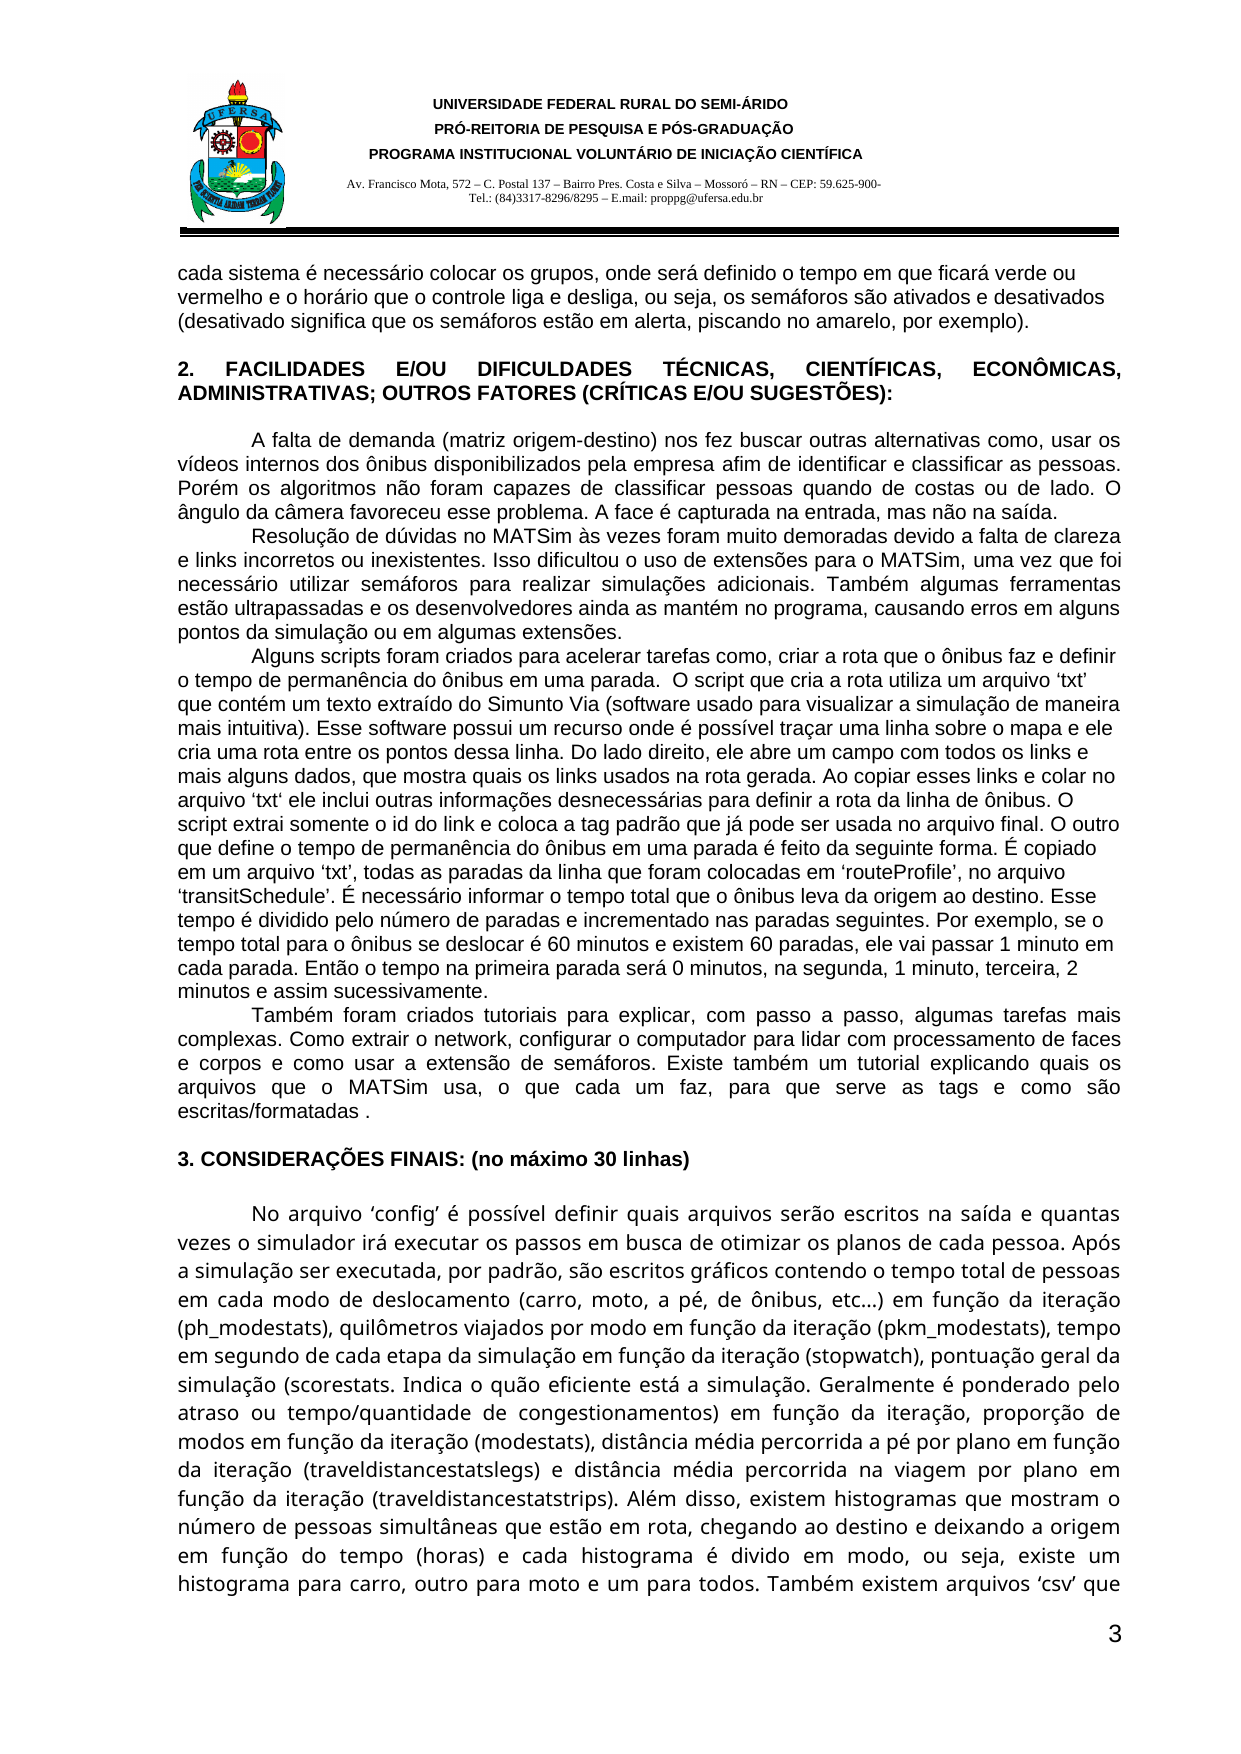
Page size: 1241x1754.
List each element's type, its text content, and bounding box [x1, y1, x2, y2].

text Alguns scripts foram criados para acelerar tarefas como, criar a rota que o ônibus faz e definir o tempo de permanência do ônibus em uma parada. O script que cria a rota utiliza um arquivo ‘txt’ que contém um texto extraído do Simunto Via (software usado para visualizar a simulação de maneira mais intuitiva). Esse software possui um recurso onde é possível traçar uma linha sobre o mapa e ele cria uma rota entre os pontos dessa linha. Do lado direito, ele abre um campo com todos os links e mais alguns dados, que mostra quais os links usados na rota gerada. Ao copiar esses links e colar no arquivo ‘txt‘ ele inclui outras informações desnecessárias para definir a rota da linha de ônibus. O script extrai somente o id do link e coloca a tag padrão que já pode ser usada no arquivo final. O outro que define o tempo de permanência do ônibus em uma parada é feito da seguinte forma. É copiado em um arquivo ‘txt’, todas as paradas da linha que foram colocadas em ‘routeProfile’, no arquivo ‘transitSchedule’. É necessário informar o tempo total que o ônibus leva da origem ao destino. Esse tempo é dividido pelo número de paradas e incrementado nas paradas seguintes. Por exemplo, se o tempo total para o ônibus se deslocar é 60 minutos e existem 60 paradas, ele vai passar 1 minuto em cada parada. Então o tempo na primeira parada será 0 minutos, na segunda, 1 minuto, terceira, 2 minutos e assim sucessivamente. [177, 644, 1122, 1003]
text Também foram criados tutoriais para explicar, com passo a passo, algumas tarefas mais complexas. Como extrair o network, configurar o computador para lidar com processamento de faces e corpos e como usar a extensão de semáforos. Existe também um tutorial explicando quais os arquivos que o MATSim usa, o que cada um faz, para que serve as tags e como são escritas/formatadas . [177, 1003, 1122, 1123]
text cada sistema é necessário colocar os grupos, onde será definido o tempo em que ficará verde ou vermelho e o horário que o controle liga e desliga, ou seja, os semáforos são ativados e desativados (desativado significa que os semáforos estão em alerta, piscando no amarelo, por exemplo). [177, 261, 1122, 332]
text Resolução de dúvidas no MATSim às vezes foram muito demoradas devido a falta de clareza e links incorretos ou inexistentes. Isso dificultou o uso de extensões para o MATSim, uma vez que foi necessário utilizar semáforos para realizar simulações adicionais. Também algumas ferramentas estão ultrapassadas e os desenvolvedores ainda as mantém no programa, causando erros em alguns pontos da simulação ou em algumas extensões. [177, 524, 1122, 644]
text A falta de demanda (matriz origem-destino) nos fez buscar outras alternativas como, usar os vídeos internos dos ônibus disponibilizados pela empresa afim de identificar e classificar as pessoas. Porém os algoritmos não foram capazes de classificar pessoas quando de costas ou de lado. O ângulo da câmera favoreceu esse problema. A face é capturada na entrada, mas não na saída. [177, 428, 1122, 524]
text 3. CONSIDERAÇÕES FINAIS: (no máximo 30 linhas) [177, 1147, 1122, 1171]
text 2. FACILIDADES E/OU DIFICULDADES TÉCNICAS, CIENTÍFICAS, ECONÔMICAS, ADMINISTRATIVAS; OUTROS FATORES (CRÍTICAS E/OU SUGESTÕES): [177, 356, 1122, 404]
picture [187, 73, 286, 227]
text No arquivo ‘config’ é possível definir quais arquivos serão escritos na saída e quantas vezes o simulador irá executar os passos em busca de otimizar os planos de cada pessoa. Após a simulação ser executada, por padrão, são escritos gráficos contendo o tempo total de pessoas em cada modo de deslocamento (carro, moto, a pé, de ônibus, etc…) em função da iteração (ph_modestats), quilômetros viajados por modo em função da iteração (pkm_modestats), tempo em segundo de cada etapa da simulação em função da iteração (stopwatch), pontuação geral da simulação (scorestats. Indica o quão eficiente está a simulação. Geralmente é ponderado pelo atraso ou tempo/quantidade de congestionamentos) em função da iteração, proporção de modos em função da iteração (modestats), distância média percorrida a pé por plano em função da iteração (traveldistancestatslegs) e distância média percorrida na viagem por plano em função da iteração (traveldistancestatstrips). Além disso, existem histogramas que mostram o número de pessoas simultâneas que estão em rota, chegando ao destino e deixando a origem em função do tempo (horas) e cada histograma é divido em modo, ou seja, existe um histograma para carro, outro para moto e um para todos. Também existem arquivos ‘csv’ que [177, 1199, 1122, 1598]
